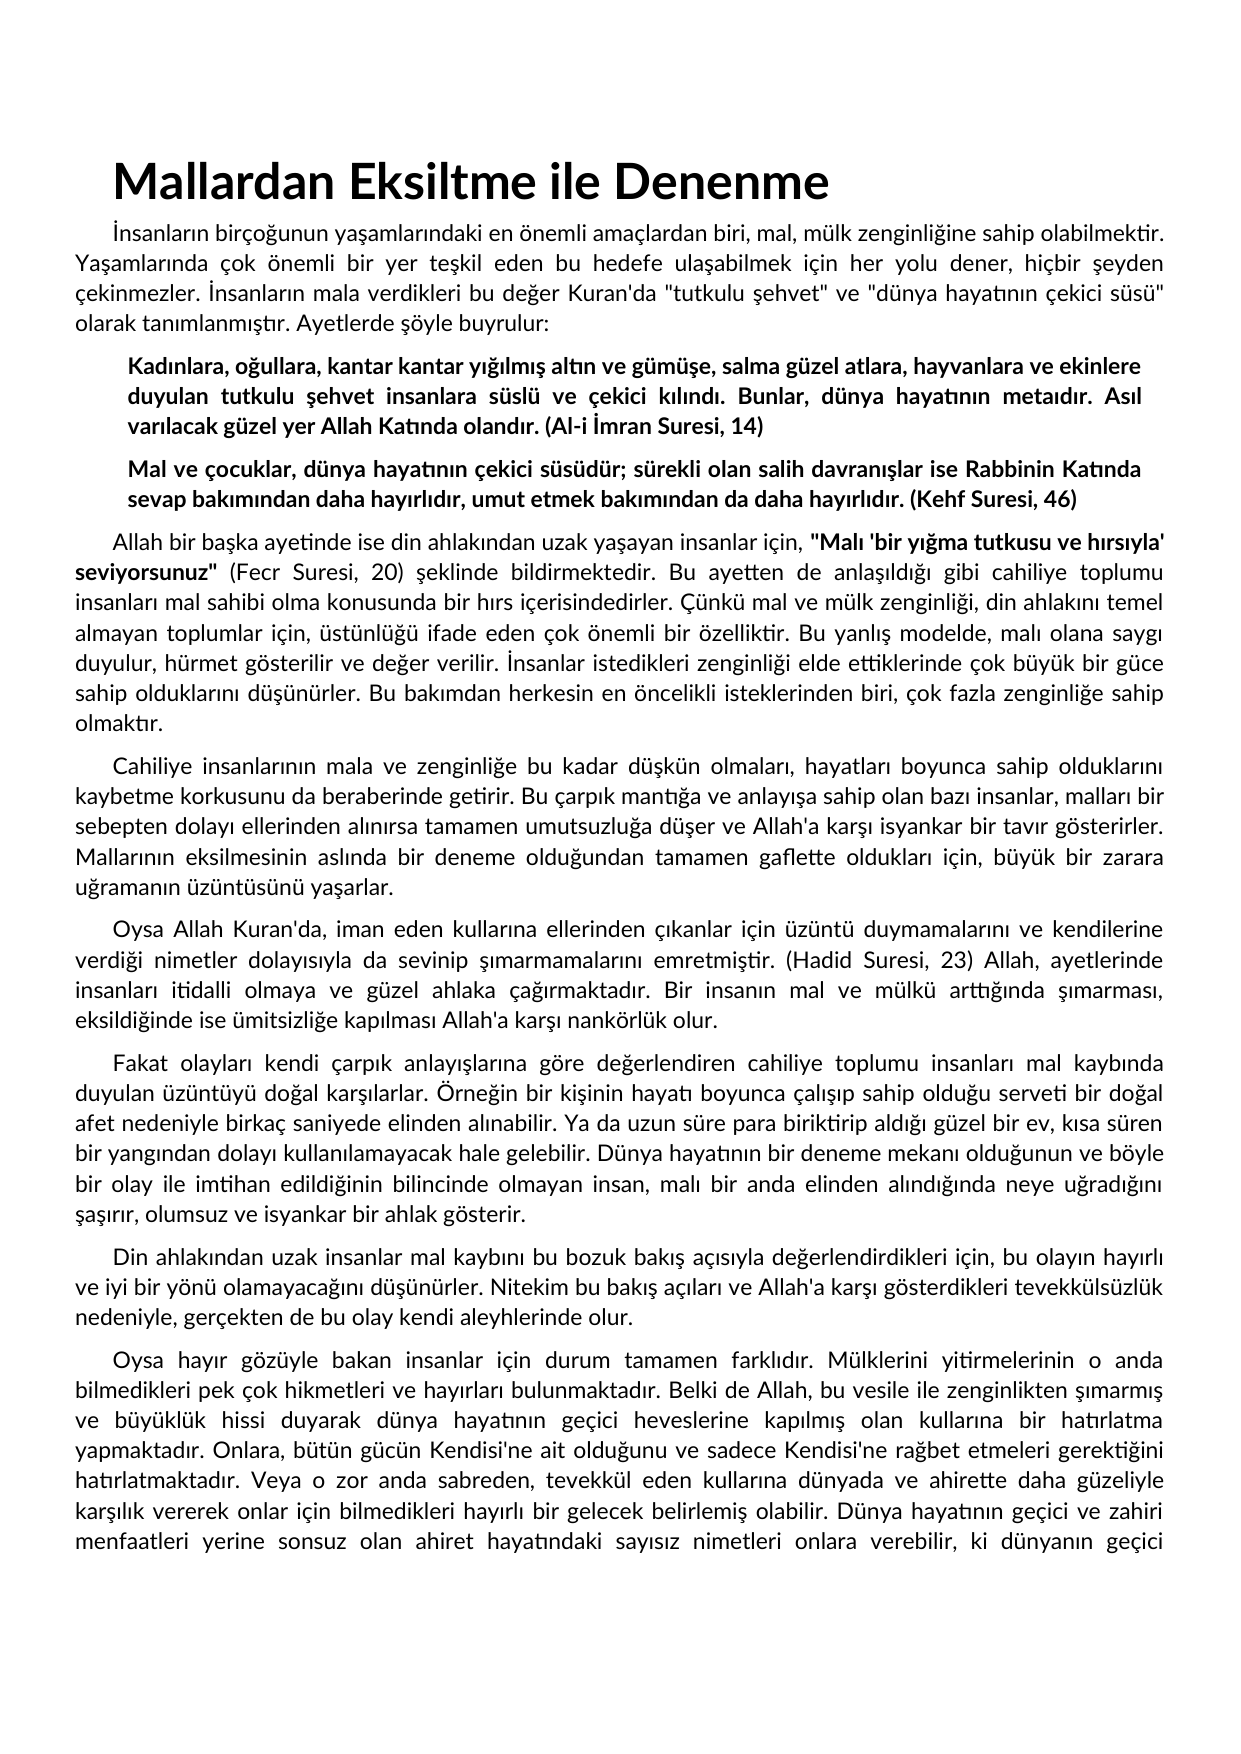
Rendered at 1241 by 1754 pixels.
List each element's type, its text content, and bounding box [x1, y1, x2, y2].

text Oysa Allah Kuran'da, iman eden kullarına ellerinden çıkanlar için üzüntü duymamalarını ve kendilerine verdiği nimetler dolayısıyla da sevinip şımarmamalarını emretmiştir. (Hadid Suresi, 23) Allah, ayetlerinde insanları itidalli olmaya ve güzel ahlaka çağırmaktadır. Bir insanın mal ve mülkü arttığında şımarması, eksildiğinde ise ümitsizliğe kapılması Allah'a karşı nankörlük olur. [75, 915, 1165, 1033]
text Kadınlara, oğullara, kantar kantar yığılmış altın ve gümüşe, salma güzel atlara, hayvanlara ve ekinlere duyulan tutkulu şehvet insanlara süslü ve çekici kılındı. Bunlar, dünya hayatının metaıdır. Asıl varılacak güzel yer Allah Katında olandır. (Al-i İmran Suresi, 14) [127, 352, 1143, 439]
text Allah bir başka ayetinde ise din ahlakından uzak yaşayan insanlar için, "Malı 'bir yığma tutkusu ve hırsıyla' seviyorsunuz" (Fecr Suresi, 20) şeklinde bildirmektedir. Bu ayetten de anlaşıldığı gibi cahiliye toplumu insanları mal sahibi olma konusunda bir hırs içerisindedirler. Çünkü mal ve mülk zenginliği, din ahlakını temel almayan toplumlar için, üstünlüğü ifade eden çok önemli bir özelliktir. Bu yanlış modelde, malı olana saygı duyulur, hürmet gösterilir ve değer verilir. İnsanlar istedikleri zenginliği elde ettiklerinde çok büyük bir güce sahip olduklarını düşünürler. Bu bakımdan herkesin en öncelikli isteklerinden biri, çok fazla zenginliğe sahip olmaktır. [75, 528, 1165, 736]
text Fakat olayları kendi çarpık anlayışlarına göre değerlendiren cahiliye toplumu insanları mal kaybında duyulan üzüntüyü doğal karşılarlar. Örneğin bir kişinin hayatı boyunca çalışıp sahip olduğu serveti bir doğal afet nedeniyle birkaç saniyede elinden alınabilir. Ya da uzun süre para biriktirip aldığı güzel bir ev, kısa süren bir yangından dolayı kullanılamayacak hale gelebilir. Dünya hayatının bir deneme mekanı olduğunun ve böyle bir olay ile imtihan edildiğinin bilincinde olmayan insan, malı bir anda elinden alındığında neye uğradığını şaşırır, olumsuz ve isyankar bir ahlak gösterir. [75, 1048, 1165, 1227]
text İnsanların birçoğunun yaşamlarındaki en önemli amaçlardan biri, mal, mülk zenginliğine sahip olabilmektir. Yaşamlarında çok önemli bir yer teşkil eden bu hedefe ulaşabilmek için her yolu dener, hiçbir şeyden çekinmezler. İnsanların mala verdikleri bu değer Kuran'da "tutkulu şehvet" ve "dünya hayatının çekici süsü" olarak tanımlanmıştır. Ayetlerde şöyle buyrulur: [75, 218, 1165, 336]
text Din ahlakından uzak insanlar mal kaybını bu bozuk bakış açısıyla değerlendirdikleri için, bu olayın hayırlı ve iyi bir yönü olamayacağını düşünürler. Nitekim bu bakış açıları ve Allah'a karşı gösterdikleri tevekkülsüzlük nedeniyle, gerçekten de bu olay kendi aleyhlerinde olur. [75, 1242, 1165, 1330]
subtitle Mallardan Eksiltme ile Denenme [112, 150, 1165, 210]
text Mal ve çocuklar, dünya hayatının çekici süsüdür; sürekli olan salih davranışlar ise Rabbinin Katında sevap bakımından daha hayırlıdır, umut etmek bakımından da daha hayırlıdır. (Kehf Suresi, 46) [127, 455, 1143, 512]
text Cahiliye insanlarının mala ve zenginliğe bu kadar düşkün olmaları, hayatları boyunca sahip olduklarını kaybetme korkusunu da beraberinde getirir. Bu çarpık mantığa ve anlayışa sahip olan bazı insanlar, malları bir sebepten dolayı ellerinden alınırsa tamamen umutsuzluğa düşer ve Allah'a karşı isyankar bir tavır gösterirler. Mallarının eksilmesinin aslında bir deneme olduğundan tamamen gaflette oldukları için, büyük bir zarara uğramanın üzüntüsünü yaşarlar. [75, 752, 1165, 900]
text Oysa hayır gözüyle bakan insanlar için durum tamamen farklıdır. Mülklerini yitirmelerinin o anda bilmedikleri pek çok hikmetleri ve hayırları bulunmaktadır. Belki de Allah, bu vesile ile zenginlikten şımarmış ve büyüklük hissi duyarak dünya hayatının geçici heveslerine kapılmış olan kullarına bir hatırlatma yapmaktadır. Onlara, bütün gücün Kendisi'ne ait olduğunu ve sadece Kendisi'ne rağbet etmeleri gerektiğini hatırlatmaktadır. Veya o zor anda sabreden, tevekkül eden kullarına dünyada ve ahirette daha güzeliyle karşılık vererek onlar için bilmedikleri hayırlı bir gelecek belirlemiş olabilir. Dünya hayatının geçici ve zahiri menfaatleri yerine sonsuz olan ahiret hayatındaki sayısız nimetleri onlara verebilir, ki dünyanın geçici [75, 1345, 1165, 1554]
